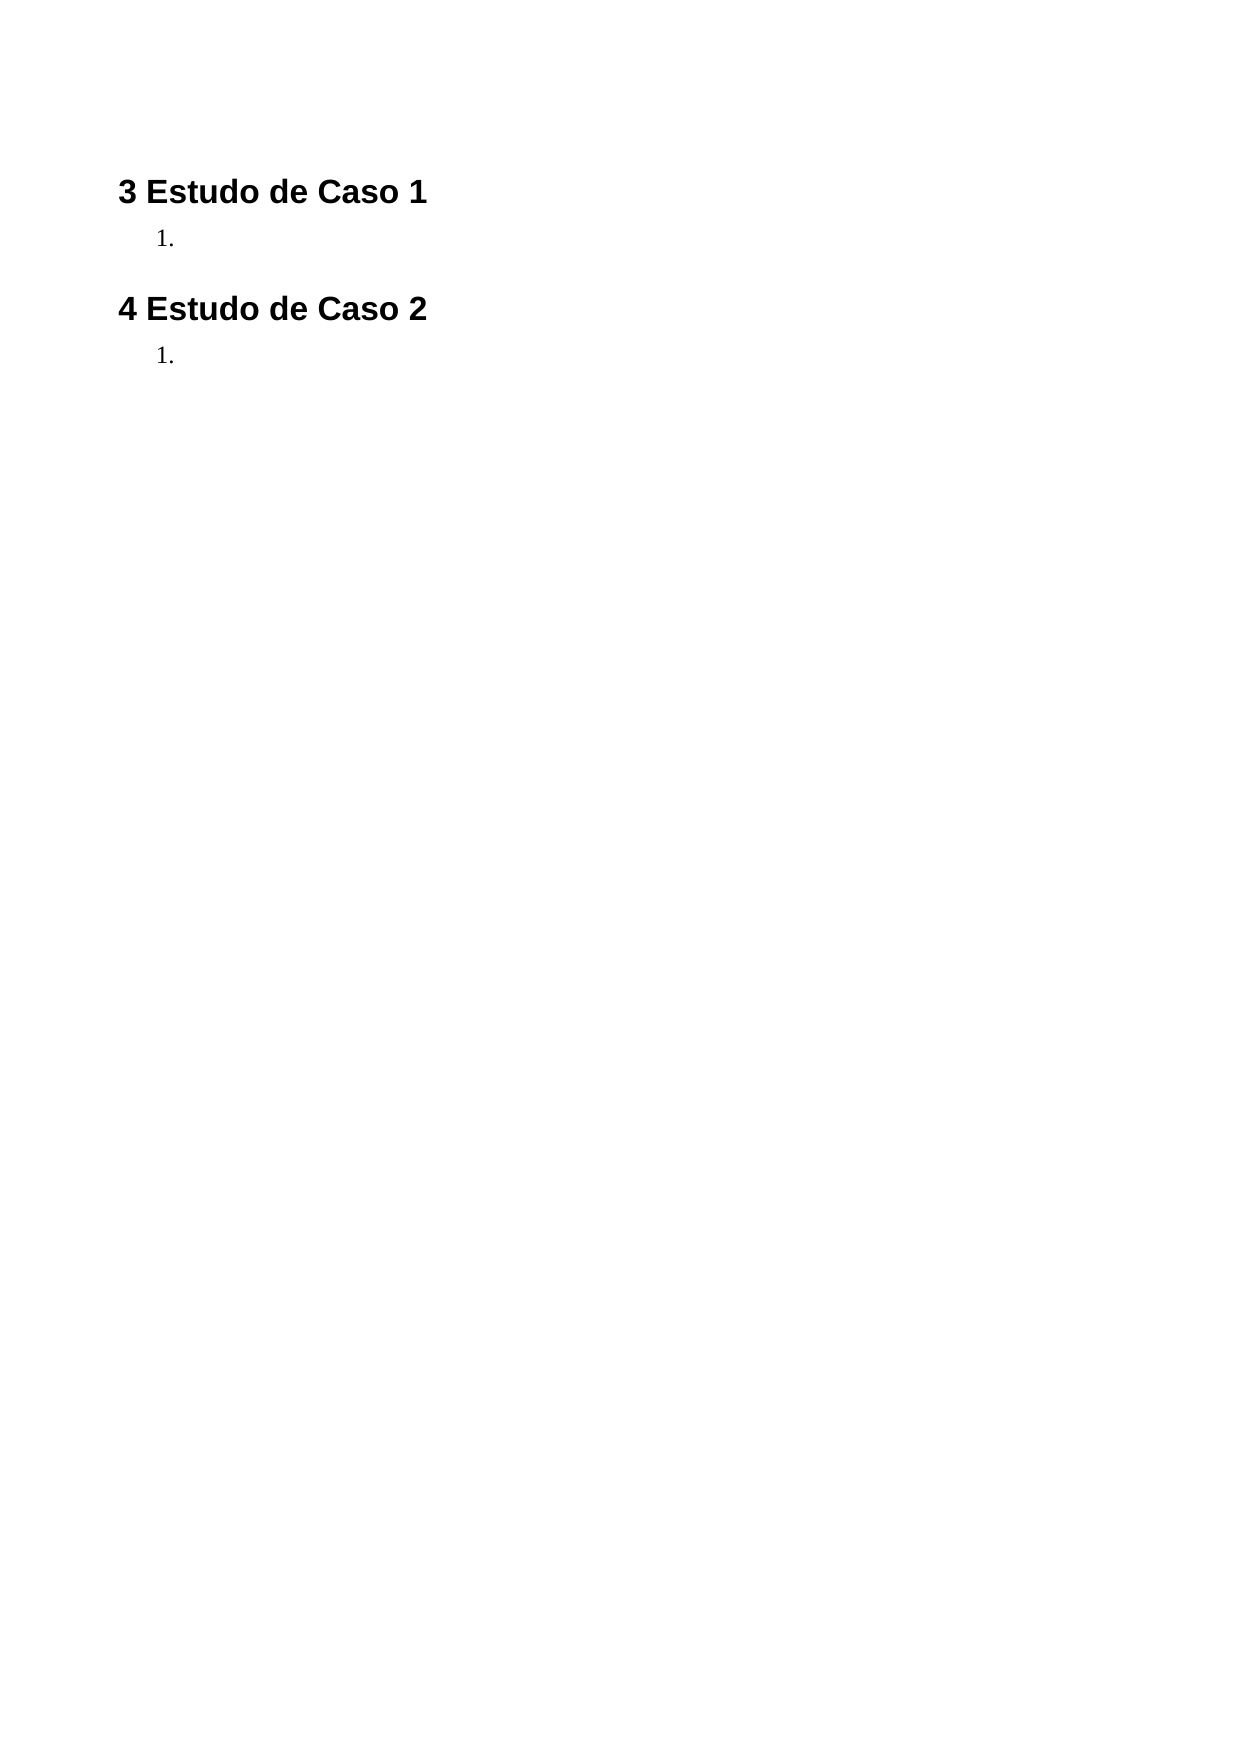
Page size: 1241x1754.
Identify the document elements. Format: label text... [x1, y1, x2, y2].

subtitle 4 Estudo de Caso 2 [118, 289, 1122, 328]
subtitle 3 Estudo de Caso 1 [118, 172, 1122, 211]
